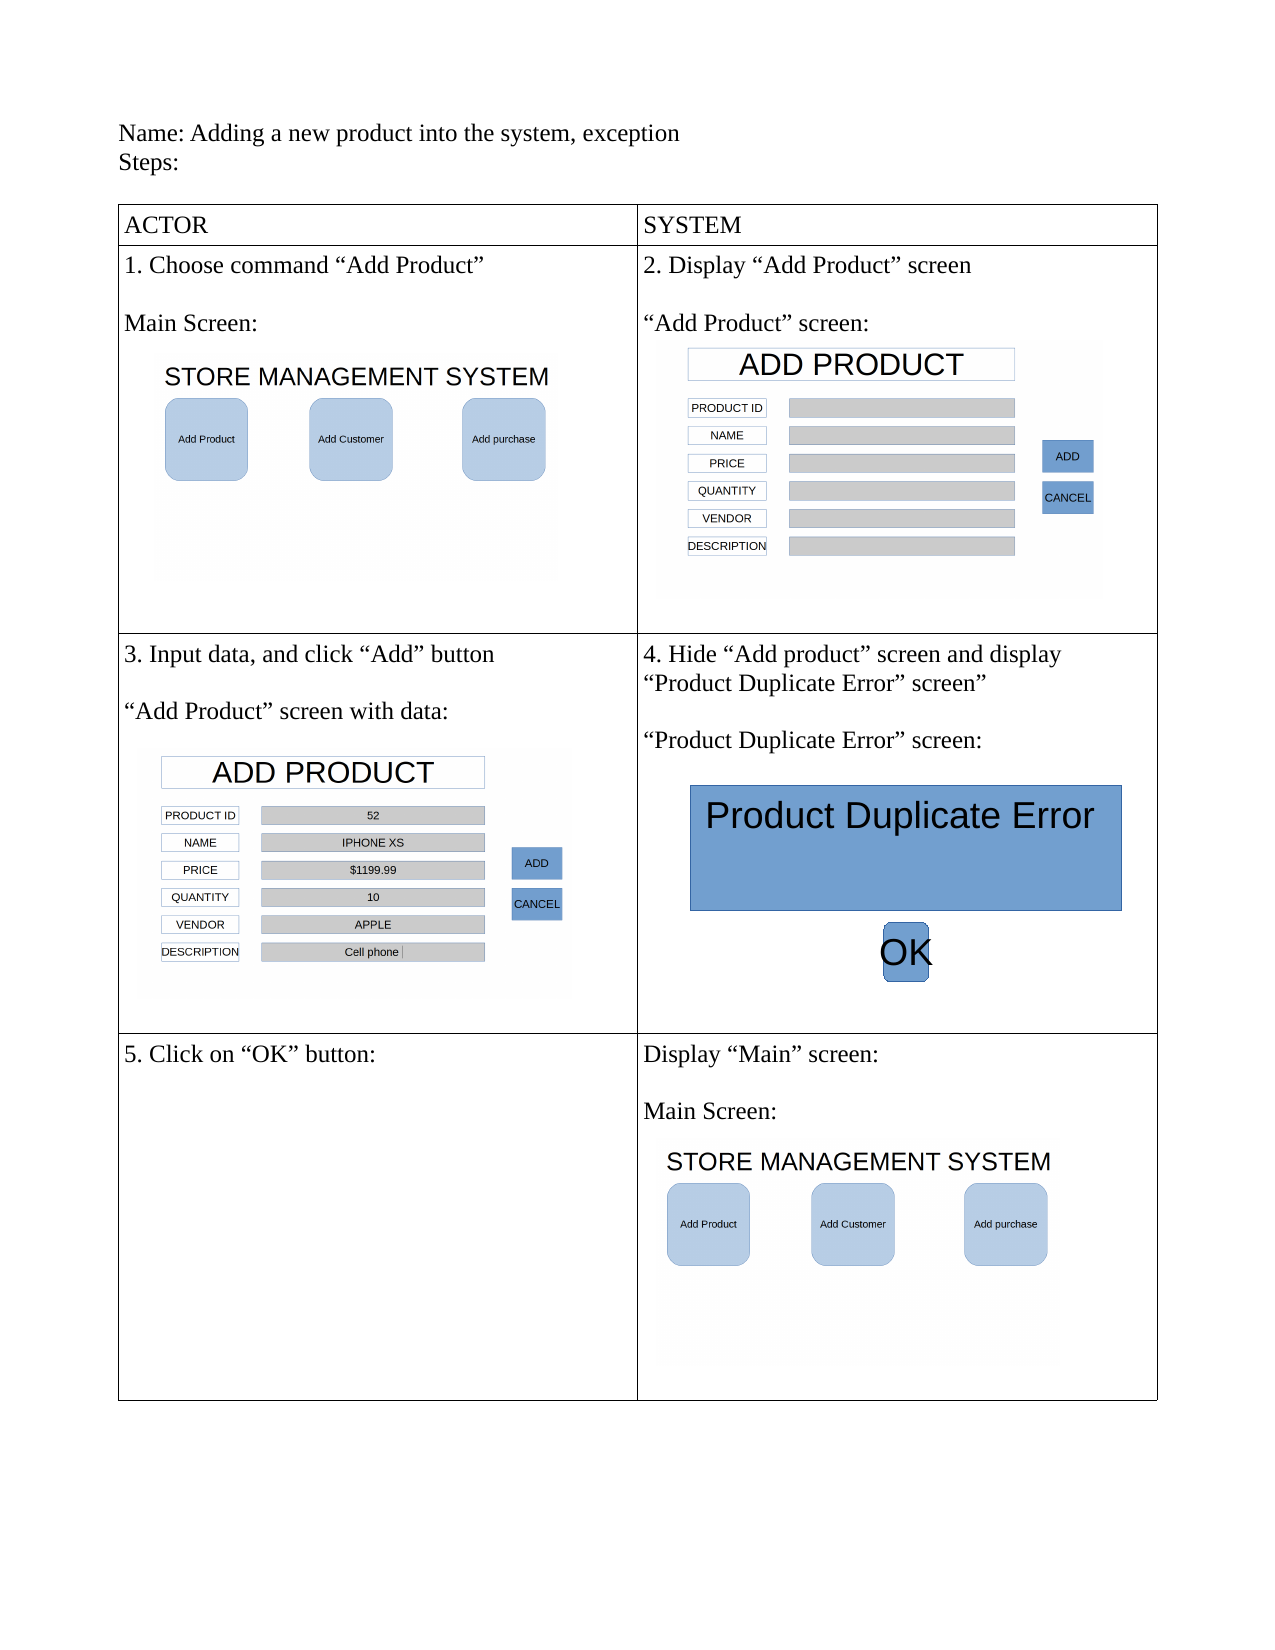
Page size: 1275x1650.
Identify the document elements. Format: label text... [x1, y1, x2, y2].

picture [656, 1138, 1060, 1366]
table_header ACTOR [119, 205, 637, 245]
table_cell 4. Hide “Add product” screen and display “Product Duplicate Error” screen” “Product Duplicate Error” screen: [638, 634, 1157, 1033]
table_cell Display “Main” screen: Main Screen: [638, 1034, 1157, 1400]
table_cell 3. Input data, and click “Add” button “Add Product” screen with data: [119, 634, 637, 1033]
picture [137, 748, 573, 999]
table_cell 5. Click on “OK” button: [119, 1034, 637, 1400]
picture [154, 353, 558, 581]
picture [656, 340, 1104, 599]
text Name: Adding a new product into the system, exception [118, 118, 1157, 147]
table_cell 1. Choose command “Add Product” Main Screen: [119, 246, 637, 633]
text Steps: [118, 147, 1157, 176]
table_header SYSTEM [638, 205, 1157, 245]
table_cell 2. Display “Add Product” screen “Add Product” screen: [638, 246, 1157, 633]
